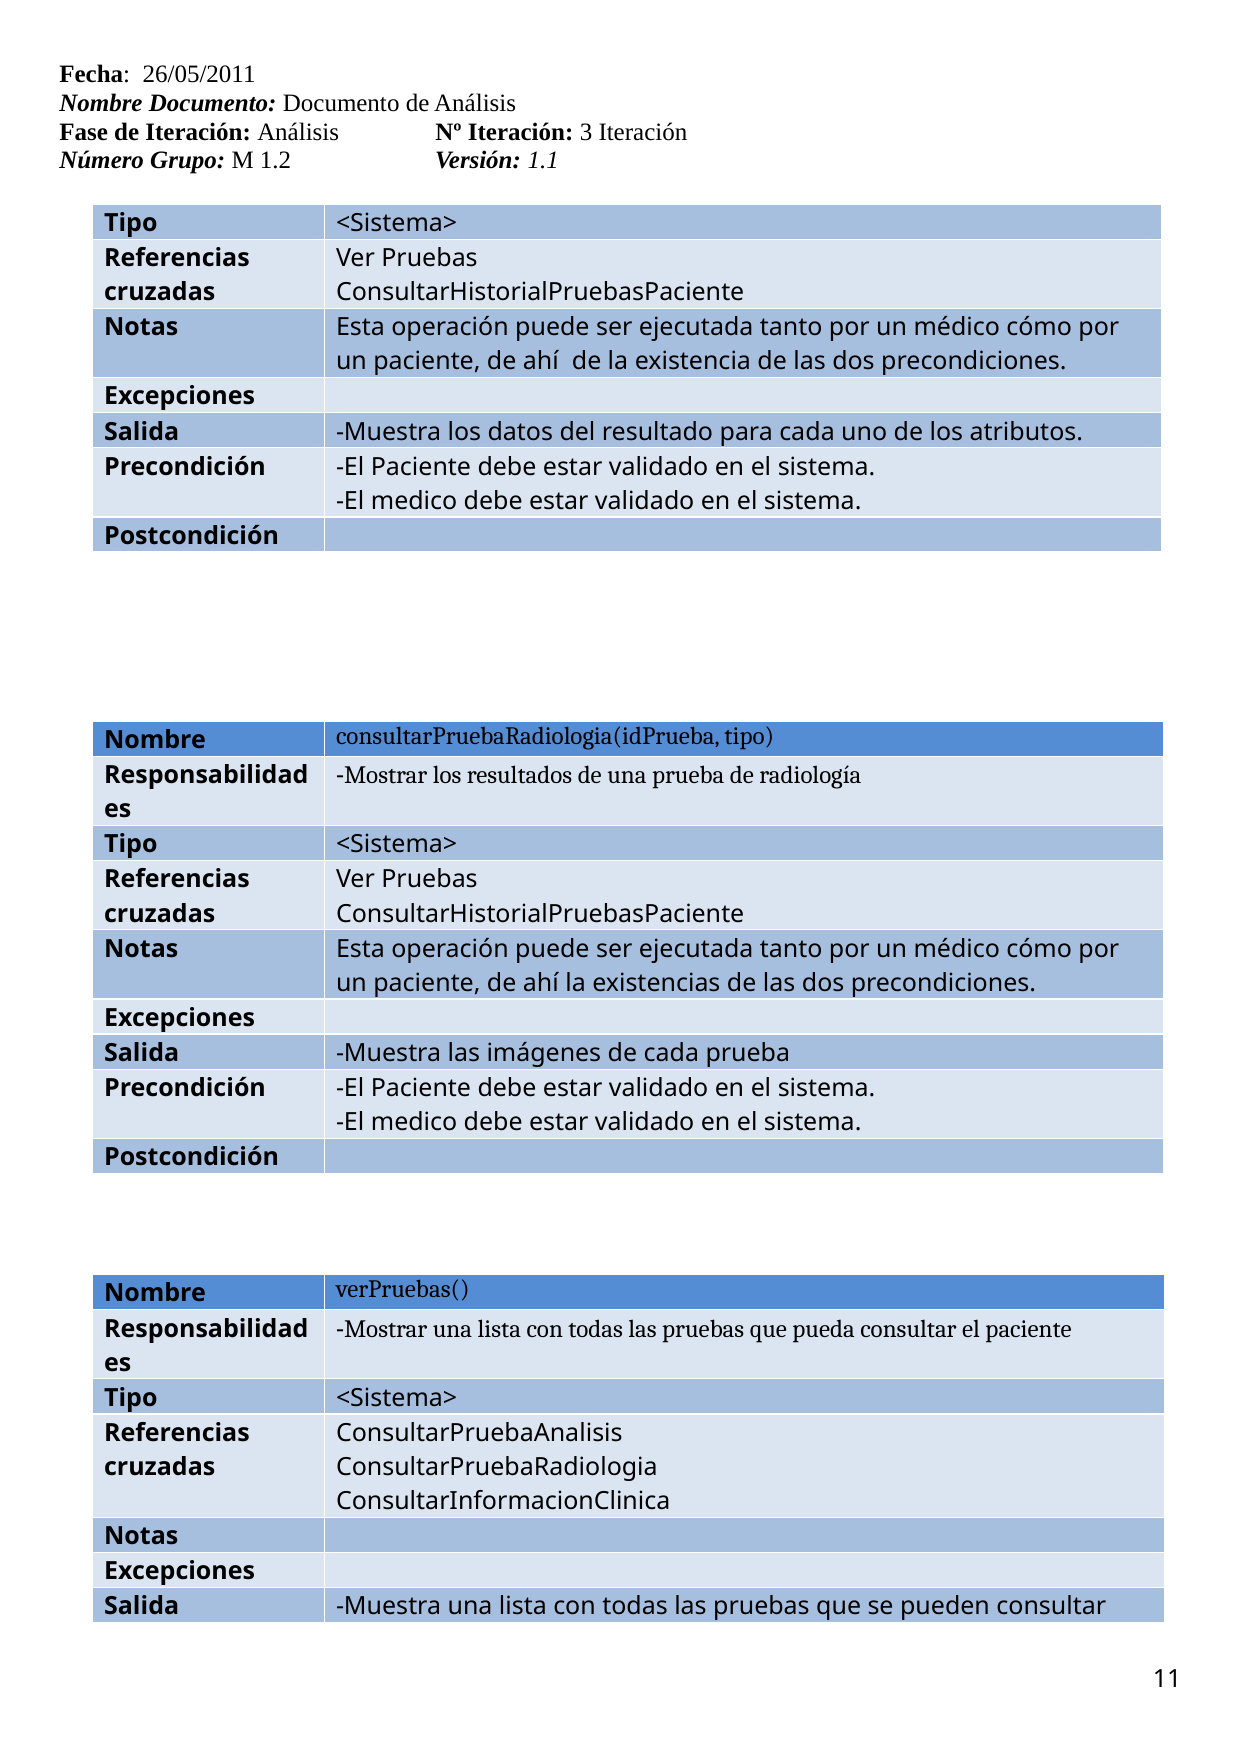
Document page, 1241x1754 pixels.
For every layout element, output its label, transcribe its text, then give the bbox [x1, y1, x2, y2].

table_cell Esta operación puede ser ejecutada tanto por un médico cómo por un paciente, de ahí de la existencia de las dos precondiciones. [325, 309, 1161, 377]
table_cell Excepciones [93, 1000, 324, 1033]
table_cell <Sistema> [325, 1379, 1164, 1413]
table_cell [325, 1000, 1163, 1033]
table_cell Referencias cruzadas [93, 240, 324, 308]
table_cell Notas [93, 930, 324, 998]
table_cell Tipo [93, 826, 324, 860]
table_cell [325, 378, 1161, 412]
table_cell Responsabilidades [93, 1310, 324, 1378]
table_cell Precondición [93, 448, 324, 516]
table_cell Tipo [93, 1379, 324, 1413]
table_cell Postcondición [93, 1139, 324, 1173]
table_cell Precondición [93, 1070, 324, 1138]
table_cell -El Paciente debe estar validado en el sistema. -El medico debe estar validado en el sistema. [325, 1070, 1163, 1138]
table_cell Responsabilidades [93, 757, 324, 825]
table_cell Ver Pruebas ConsultarHistorialPruebasPaciente [325, 861, 1163, 929]
table_cell -Mostrar una lista con todas las pruebas que pueda consultar el paciente [325, 1310, 1164, 1378]
table_cell Referencias cruzadas [93, 1415, 324, 1517]
table_header Nombre [93, 1275, 324, 1309]
table_cell -Mostrar los resultados de una prueba de radiología [325, 757, 1163, 825]
table_cell [325, 1139, 1163, 1173]
table_cell -El Paciente debe estar validado en el sistema. -El medico debe estar validado en el sistema. [325, 448, 1161, 516]
table_cell [325, 1518, 1164, 1552]
table_header verPruebas() [325, 1275, 1164, 1309]
table_cell [325, 1553, 1164, 1587]
table_header Nombre [93, 722, 324, 756]
table_cell -Muestra una lista con todas las pruebas que se pueden consultar [325, 1588, 1164, 1622]
table_cell Tipo [93, 205, 324, 239]
table_header consultarPruebaRadiologia(idPrueba, tipo) [325, 722, 1163, 756]
table_cell Excepciones [93, 1553, 324, 1587]
table_cell Excepciones [93, 378, 324, 412]
table_cell -Muestra los datos del resultado para cada uno de los atributos. [325, 413, 1161, 447]
table_cell <Sistema> [325, 826, 1163, 860]
table_cell Ver Pruebas ConsultarHistorialPruebasPaciente [325, 240, 1161, 308]
table_cell Referencias cruzadas [93, 861, 324, 929]
table_cell Notas [93, 309, 324, 377]
table_cell Postcondición [93, 518, 324, 551]
table_cell -Muestra las imágenes de cada prueba [325, 1035, 1163, 1069]
table_cell [325, 518, 1161, 551]
table_cell Esta operación puede ser ejecutada tanto por un médico cómo por un paciente, de ahí la existencias de las dos precondiciones. [325, 930, 1163, 998]
table_cell ConsultarPruebaAnalisis ConsultarPruebaRadiologia ConsultarInformacionClinica [325, 1415, 1164, 1517]
table_cell Salida [93, 1588, 324, 1622]
table_cell Salida [93, 1035, 324, 1069]
table_cell Salida [93, 413, 324, 447]
table_cell <Sistema> [325, 205, 1161, 239]
table_cell Notas [93, 1518, 324, 1552]
